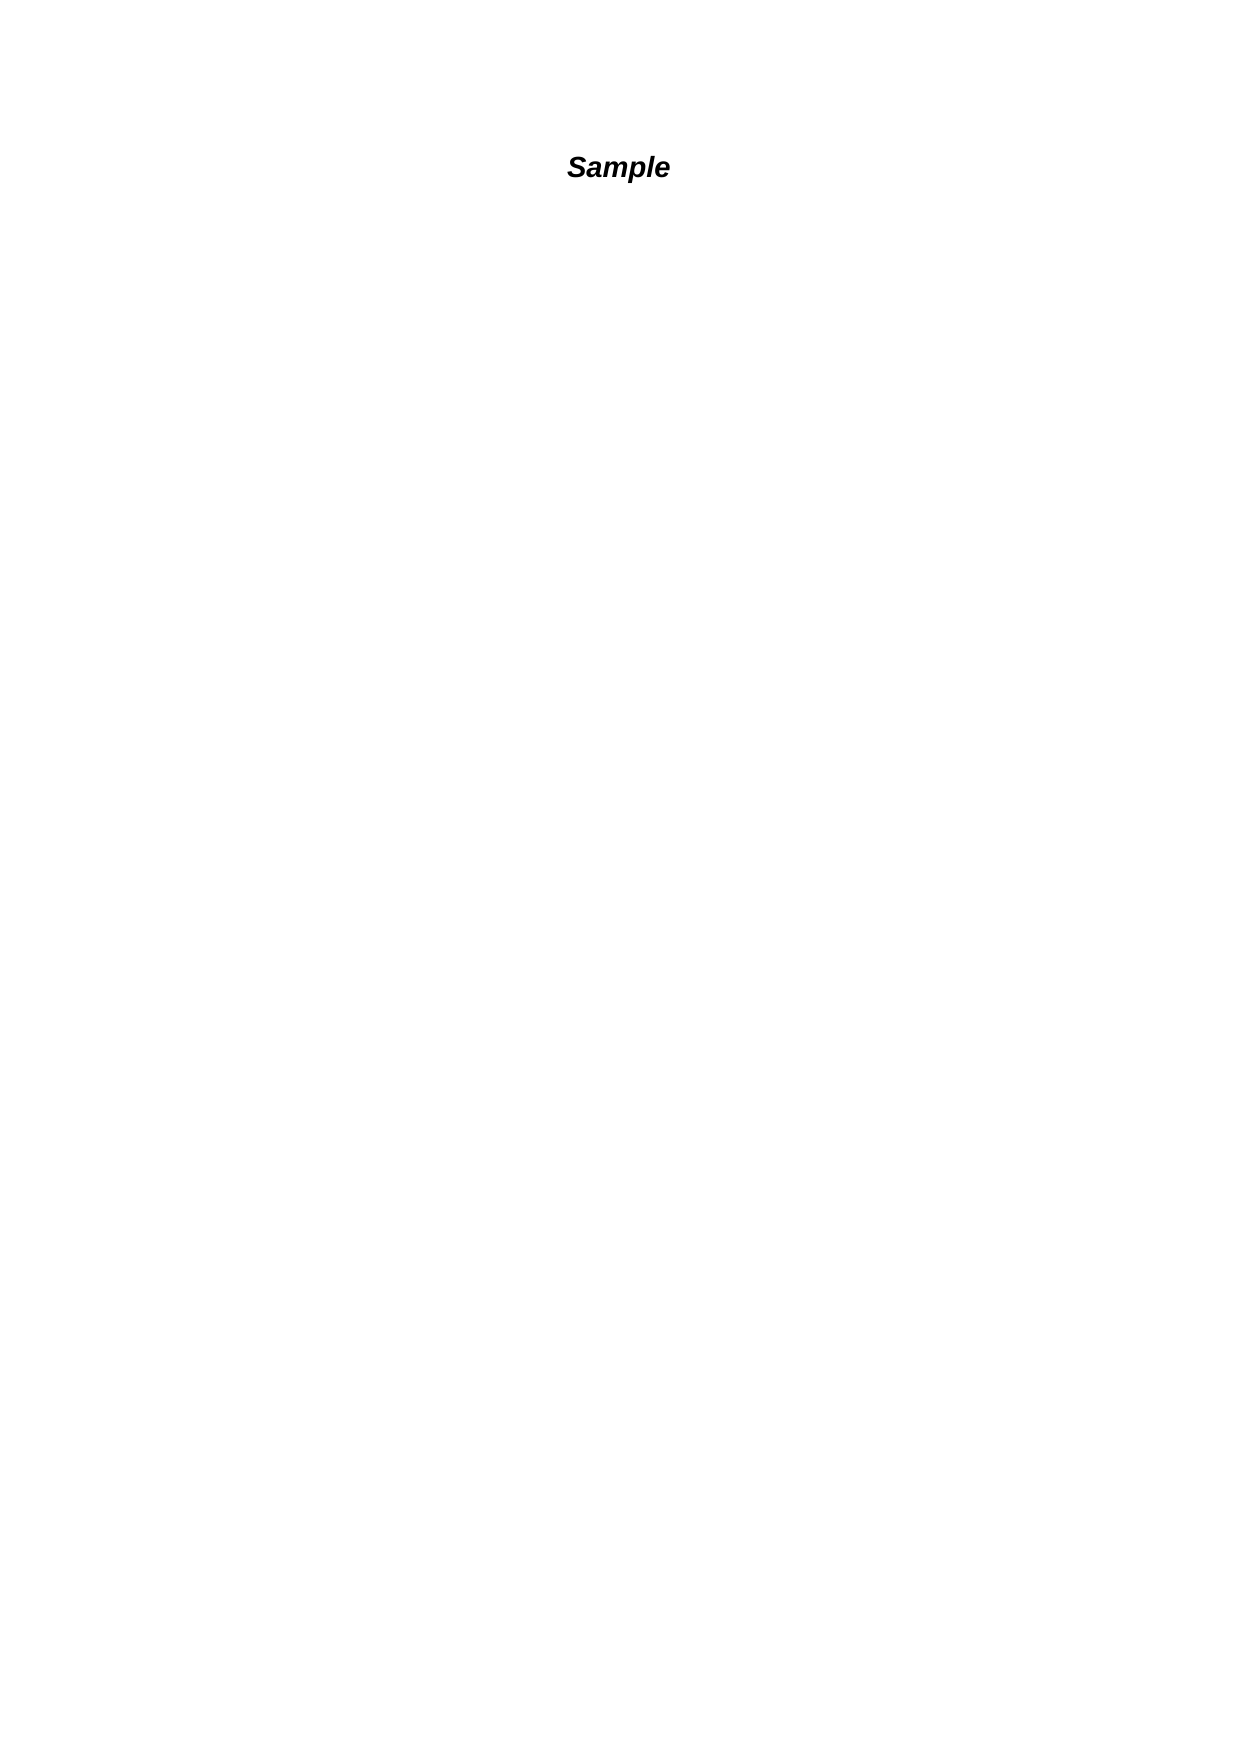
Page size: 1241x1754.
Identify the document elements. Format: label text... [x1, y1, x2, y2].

subtitle Sample [150, 150, 1090, 183]
